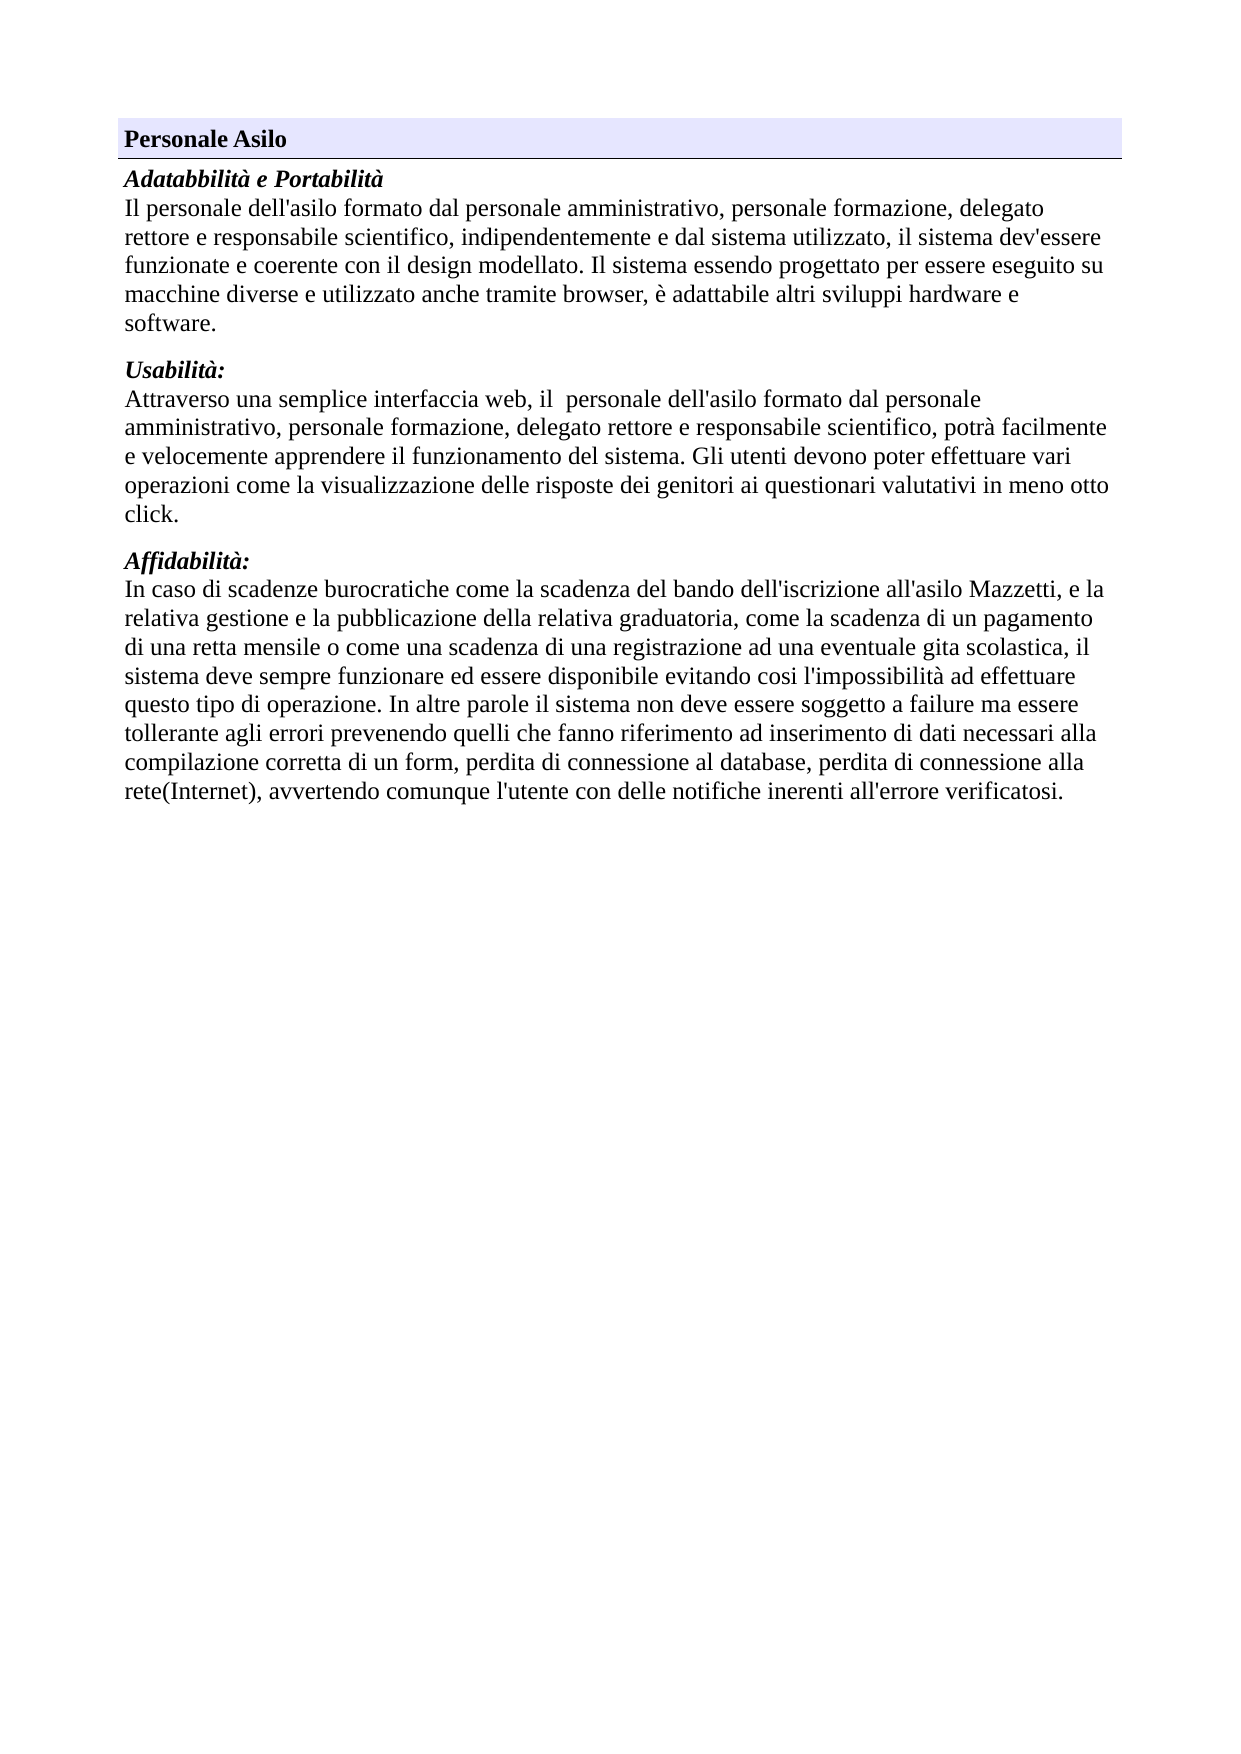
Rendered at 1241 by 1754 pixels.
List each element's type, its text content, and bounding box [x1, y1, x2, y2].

table_header Personale Asilo [118, 118, 1122, 158]
table_cell Adatabbilità e Portabilità Il personale dell'asilo formato dal personale amministrativo, personale formazione, delegato rettore e responsabile scientifico, indipendentemente e dal sistema utilizzato, il sistema dev'essere funzionate e coerente con il design modellato. Il sistema essendo progettato per essere eseguito su macchine diverse e utilizzato anche tramite browser, è adattabile altri sviluppi hardware e software. Usabilità: Attraverso una semplice interfaccia web, il personale dell'asilo formato dal personale amministrativo, personale formazione, delegato rettore e responsabile scientifico, potrà facilmente e velocemente apprendere il funzionamento del sistema. Gli utenti devono poter effettuare vari operazioni come la visualizzazione delle risposte dei genitori ai questionari valutativi in meno otto click. Affidabilità: In caso di scadenze burocratiche come la scadenza del bando dell'iscrizione all'asilo Mazzetti, e la relativa gestione e la pubblicazione della relativa graduatoria, come la scadenza di un pagamento di una retta mensile o come una scadenza di una registrazione ad una eventuale gita scolastica, il sistema deve sempre funzionare ed essere disponibile evitando cosi l'impossibilità ad effettuare questo tipo di operazione. In altre parole il sistema non deve essere soggetto a failure ma essere tollerante agli errori prevenendo quelli che fanno riferimento ad inserimento di dati necessari alla compilazione corretta di un form, perdita di connessione al database, perdita di connessione alla rete(Internet), avvertendo comunque l'utente con delle notifiche inerenti all'errore verificatosi. [118, 159, 1122, 829]
